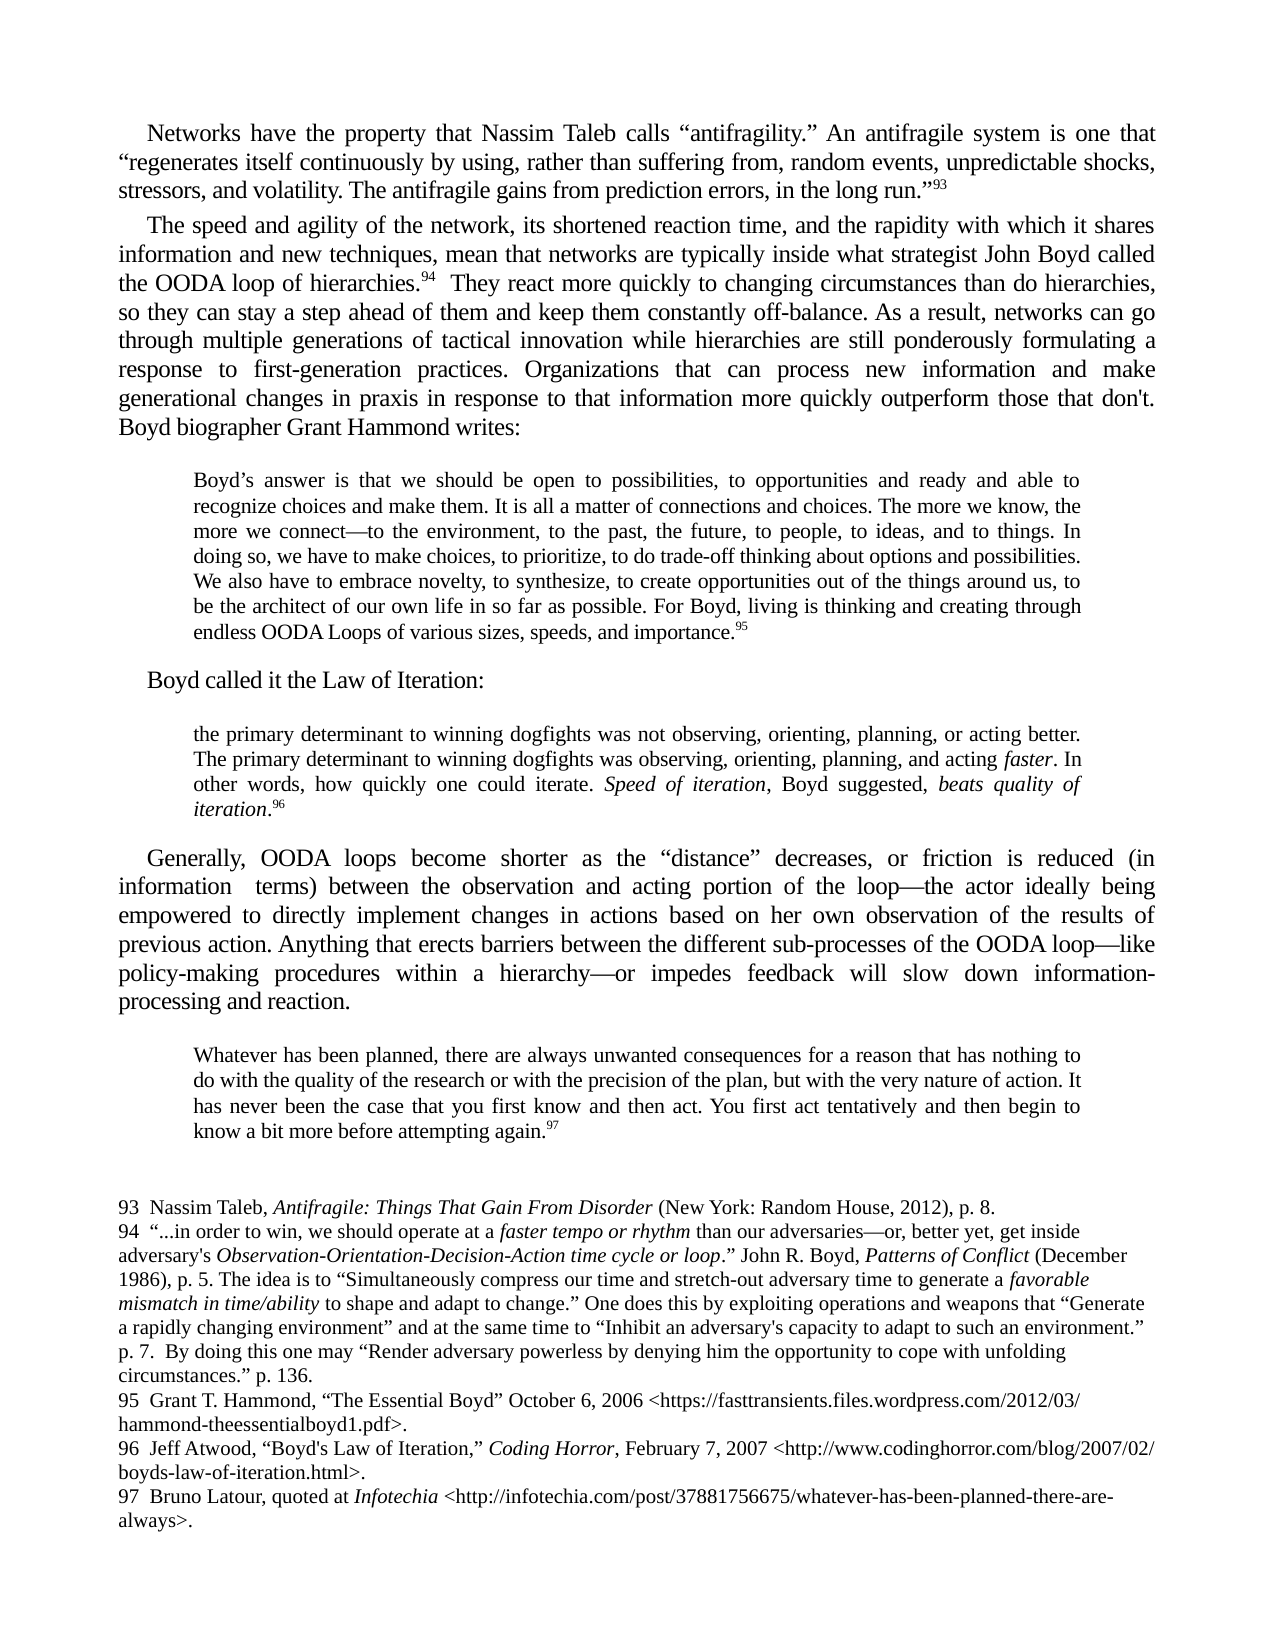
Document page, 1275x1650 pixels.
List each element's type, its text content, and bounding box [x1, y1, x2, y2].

text Bruno Latour, quoted at Infotechia <http://infotechia.com/post/37881756675/whatever-has-been-planned-there-are-always>. [118, 1484, 1157, 1532]
text “...in order to win, we should operate at a faster tempo or rhythm than our adversaries—or, better yet, get inside adversary's Observation-Orientation-Decision-Action time cycle or loop.” John R. Boyd, Patterns of Conflict (December 1986), p. 5. The idea is to “Simultaneously compress our time and stretch-out adversary time to generate a favorable mismatch in time/ability to shape and adapt to change.” One does this by exploiting operations and weapons that “Generate a rapidly changing environment” and at the same time to “Inhibit an adversary's capacity to adapt to such an environment.” p. 7. By doing this one may “Render adversary powerless by denying him the opportunity to cope with unfolding circumstances.” p. 136. [118, 1219, 1157, 1387]
text Whatever has been planned, there are always unwanted consequences for a reason that has nothing to do with the quality of the research or with the precision of the plan, but with the very nature of action. It has never been the case that you first know and then act. You first act tentatively and then begin to know a bit more before attempting again. [193, 1042, 1082, 1143]
text Nassim Taleb, Antifragile: Things That Gain From Disorder (New York: Random House, 2012), p. 8. [118, 1195, 1157, 1219]
text The speed and agility of the network, its shortened reaction time, and the rapidity with which it shares information and new techniques, mean that networks are typically inside what strategist John Boyd called the OODA loop of hierarchies. They react more quickly to changing circumstances than do hierarchies, so they can stay a step ahead of them and keep them constantly off-balance. As a result, networks can go through multiple generations of tactical innovation while hierarchies are still ponderously formulating a response to first-generation practices. Organizations that can process new information and make generational changes in praxis in response to that information more quickly outperform those that don't. Boyd biographer Grant Hammond writes: [118, 210, 1157, 440]
text Grant T. Hammond, “The Essential Boyd” October 6, 2006 <https://fasttransients.files.wordpress.com/2012/03/ hammond-theessentialboyd1.pdf>. [118, 1387, 1157, 1436]
text Networks have the property that Nassim Taleb calls “antifragility.” An antifragile system is one that “regenerates itself continuously by using, rather than suffering from, random events, unpredictable shocks, stressors, and volatility. The antifragile gains from prediction errors, in the long run.” [118, 118, 1157, 204]
text Boyd’s answer is that we should be open to possibilities, to opportunities and ready and able to recognize choices and make them. It is all a matter of connections and choices. The more we know, the more we connect—to the environment, to the past, the future, to people, to ideas, and to things. In doing so, we have to make choices, to prioritize, to do trade-off thinking about options and possibilities. We also have to embrace novelty, to synthesize, to create opportunities out of the things around us, to be the architect of our own life in so far as possible. For Boyd, living is thinking and creating through endless OODA Loops of various sizes, speeds, and importance. [193, 467, 1082, 644]
text Boyd called it the Law of Iteration: [118, 665, 1157, 694]
text the primary determinant to winning dogfights was not observing, orienting, planning, or acting better. The primary determinant to winning dogfights was observing, orienting, planning, and acting faster. In other words, how quickly one could iterate. Speed of iteration, Boyd suggested, beats quality of iteration. [193, 721, 1082, 822]
text Jeff Atwood, “Boyd's Law of Iteration,” Coding Horror, February 7, 2007 <http://www.codinghorror.com/blog/2007/02/ boyds-law-of-iteration.html>. [118, 1436, 1157, 1484]
text Generally, OODA loops become shorter as the “distance” decreases, or friction is reduced (in information terms) between the observation and acting portion of the loop—the actor ideally being empowered to directly implement changes in actions based on her own observation of the results of previous action. Anything that erects barriers between the different sub-processes of the OODA loop—like policy-making procedures within a hierarchy—or impedes feedback will slow down information-processing and reaction. [118, 843, 1157, 1015]
